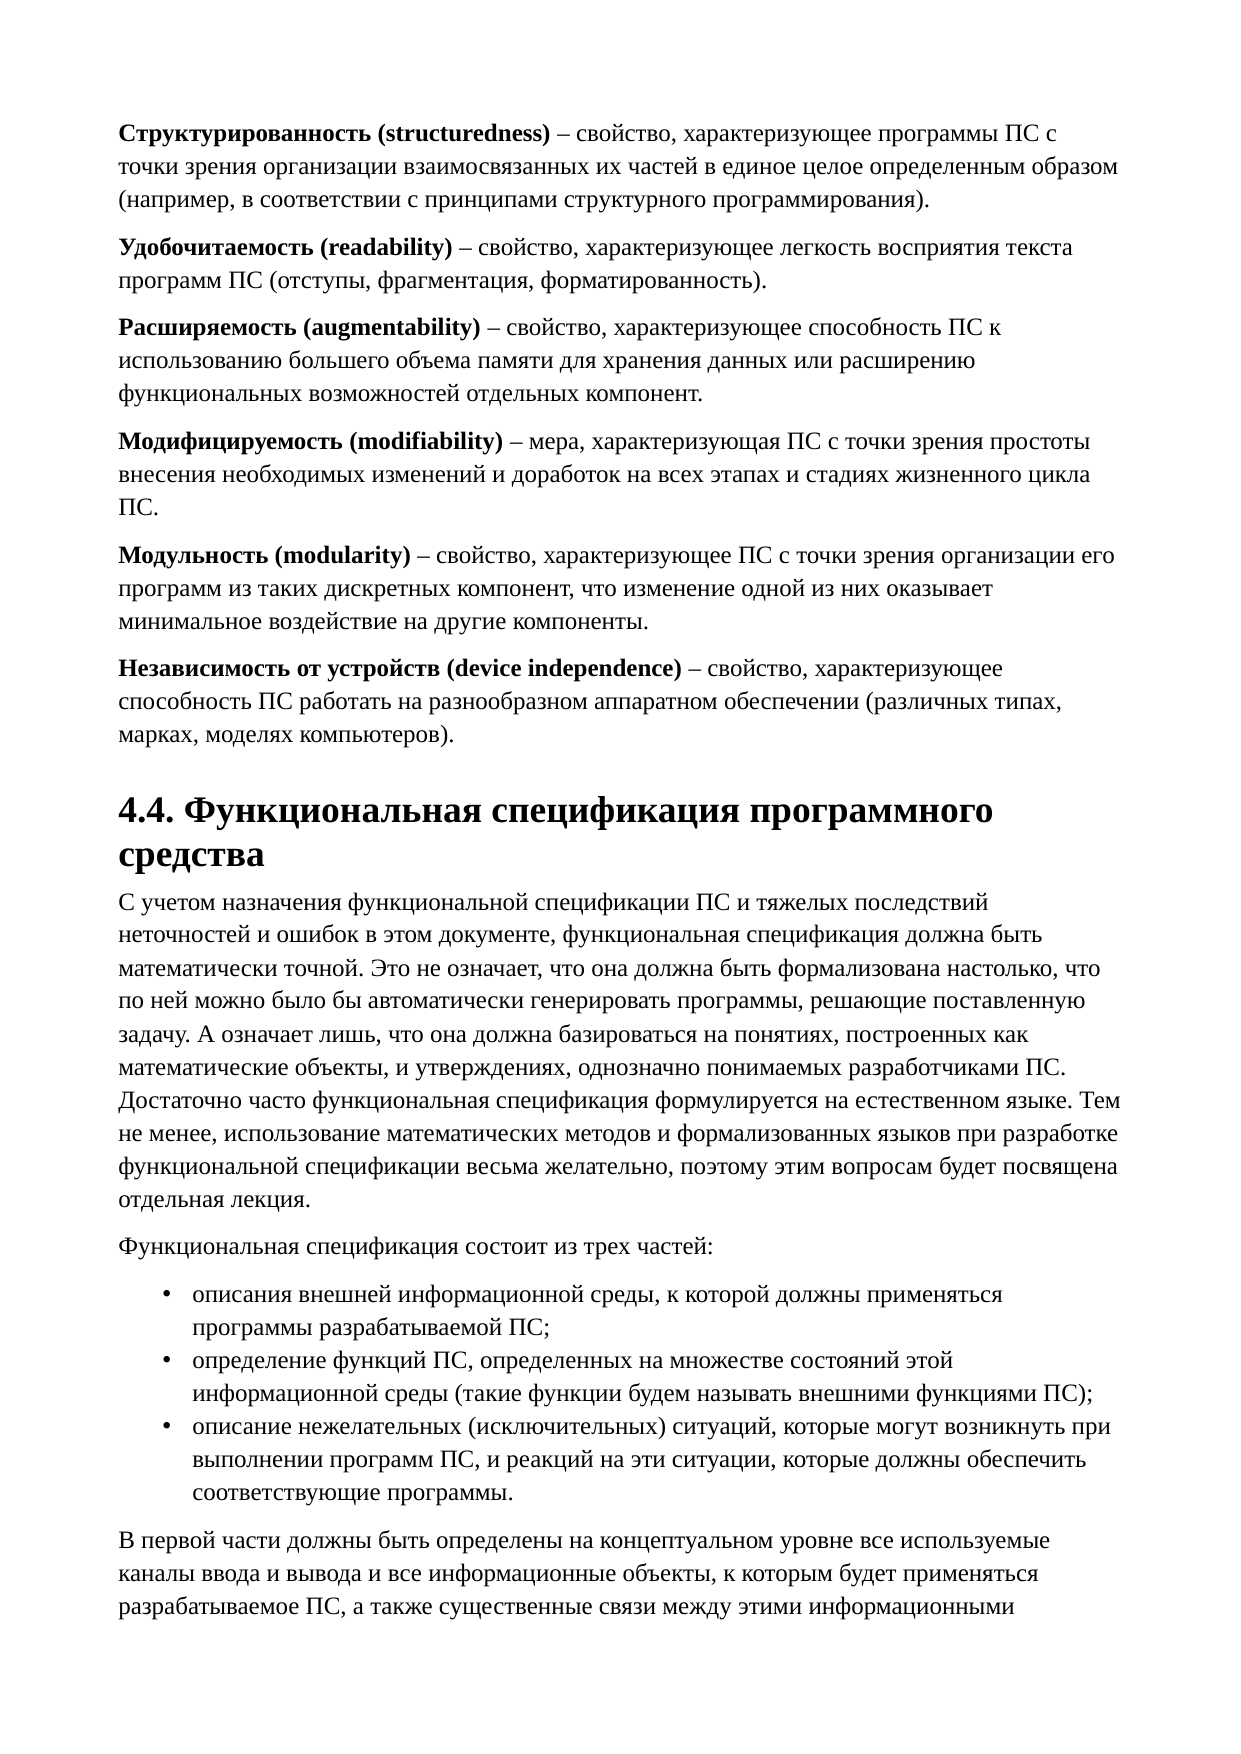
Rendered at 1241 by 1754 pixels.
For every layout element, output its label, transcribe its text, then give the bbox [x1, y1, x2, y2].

list описание нежелательных (исключительных) ситуаций, которые могут возникнуть при выполнении программ ПС, и реакций на эти ситуации, которые должны обеспечить соответствующие программы. [162, 1411, 1122, 1506]
text Модульность (modularity) – свойство, характеризующее ПС с точки зрения организации его программ из таких дискретных компонент, что изменение одной из них оказывает минимальное воздействие на другие компоненты. [118, 540, 1122, 634]
text С учетом назначения функциональной спецификации ПС и тяжелых последствий неточностей и ошибок в этом документе, функциональная спецификация должна быть математически точной. Это не означает, что она должна быть формализована настолько, что по ней можно было бы автоматически генерировать программы, решающие поставленную задачу. А означает лишь, что она должна базироваться на понятиях, построенных как математические объекты, и утверждениях, однозначно понимаемых разработчиками ПС. Достаточно часто функциональная спецификация формулируется на естественном языке. Тем не менее, использование математических методов и формализованных языков при разработке функциональной спецификации весьма желательно, поэтому этим вопросам будет посвящена отдельная лекция. [118, 887, 1122, 1212]
text Независимость от устройств (device independence) – свойство, характеризующее способность ПС работать на разнообразном аппаратном обеспечении (различных типах, марках, моделях компьютеров). [118, 653, 1122, 748]
subtitle 4.4. Функциональная спецификация программного средства [118, 788, 1122, 874]
text Модифицируемость (modifiability) – мера, характеризующая ПС с точки зрения простоты внесения необходимых изменений и доработок на всех этапах и стадиях жизненного цикла ПС. [118, 426, 1122, 521]
text Удобочитаемость (readability) – свойство, характеризующее легкость восприятия текста программ ПС (отступы, фрагментация, форматированность). [118, 232, 1122, 293]
text Функциональная спецификация состоит из трех частей: [118, 1231, 1122, 1260]
text Расширяемость (augmentability) – свойство, характеризующее способность ПС к использованию большего объема памяти для хранения данных или расширению функциональных возможностей отдельных компонент. [118, 312, 1122, 407]
text В первой части должны быть определены на концептуальном уровне все используемые каналы ввода и вывода и все информационные объекты, к которым будет применяться разрабатываемое ПС, а также существенные связи между этими информационными [118, 1525, 1122, 1619]
list описания внешней информационной среды, к которой должны применяться программы разрабатываемой ПС; [162, 1279, 1122, 1341]
list определение функций ПС, определенных на множестве состояний этой информационной среды (такие функции будем называть внешними функциями ПС); [162, 1345, 1122, 1407]
text Структурированность (structuredness) – свойство, характеризующее программы ПС с точки зрения организации взаимосвязанных их частей в единое целое определенным образом (например, в соответствии с принципами структурного программирования). [118, 118, 1122, 213]
